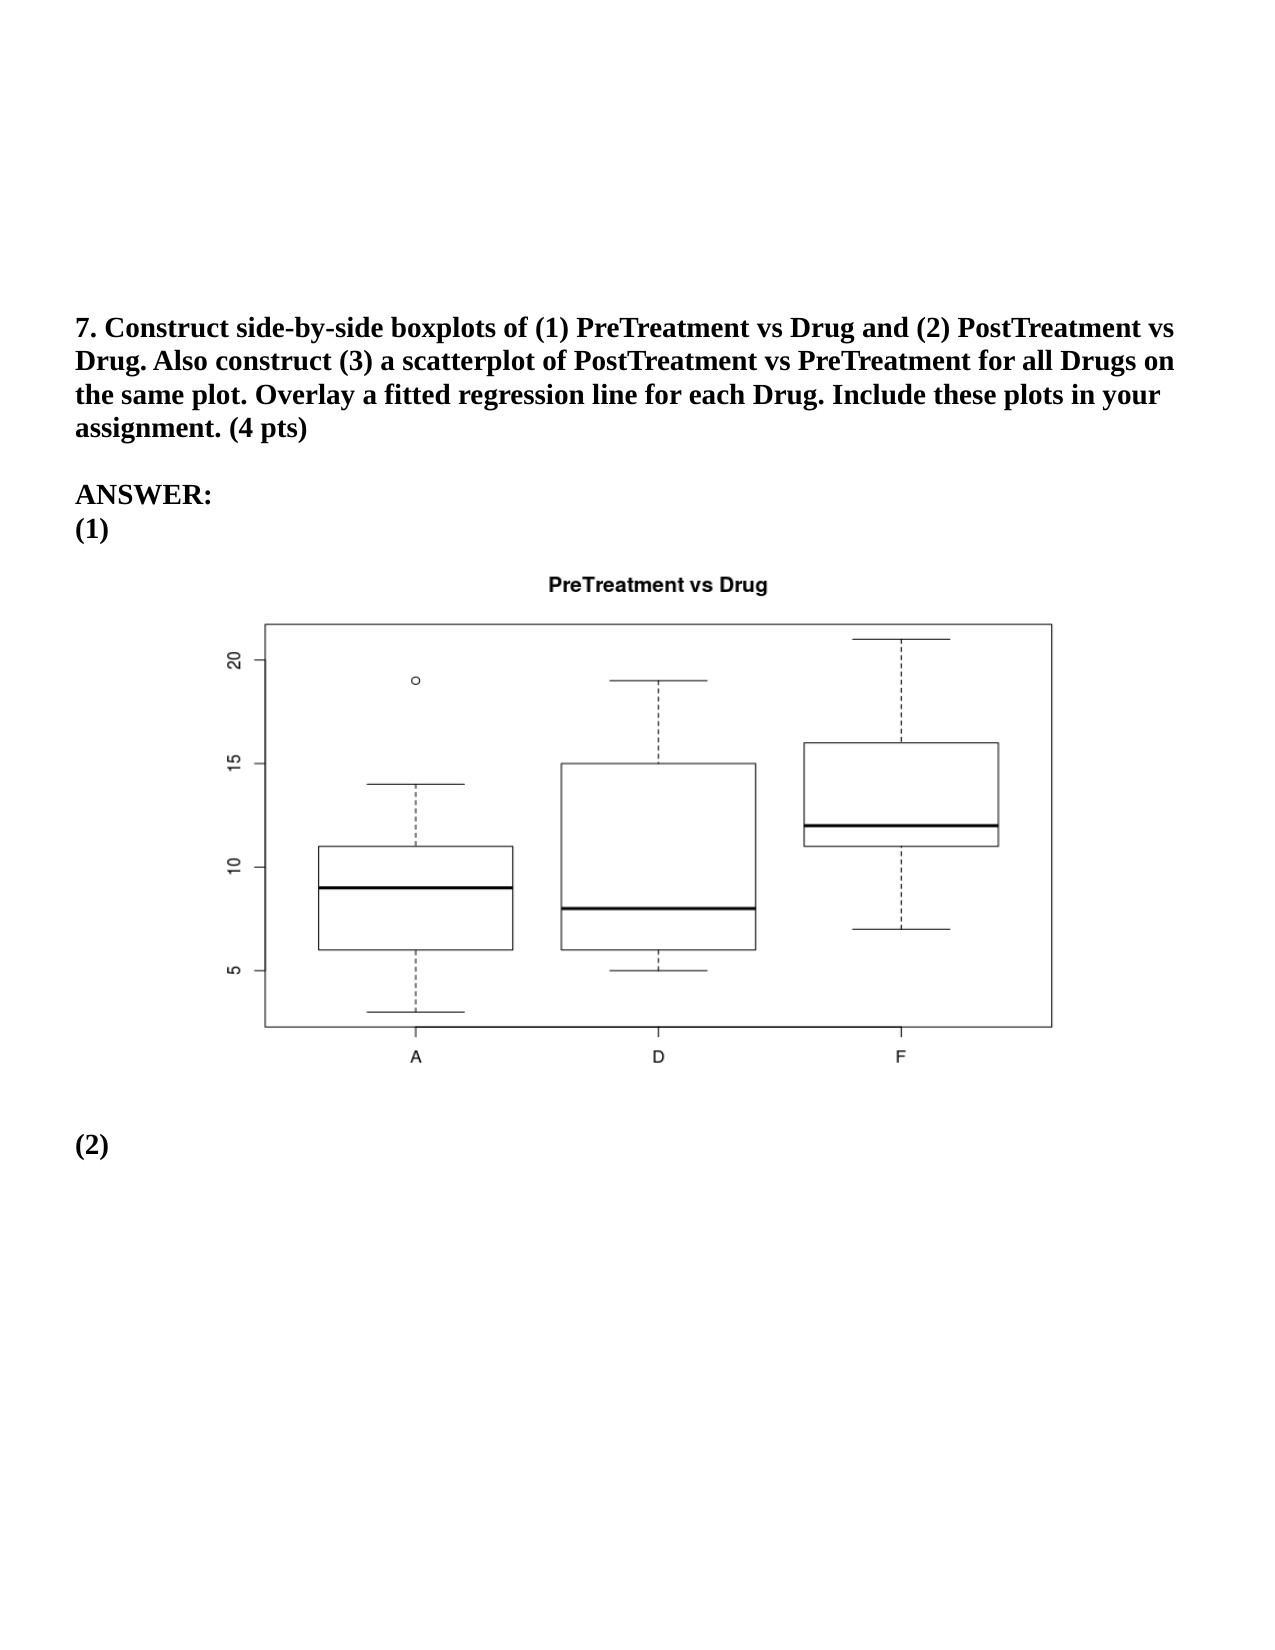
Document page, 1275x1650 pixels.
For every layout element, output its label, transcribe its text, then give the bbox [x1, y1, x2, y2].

text ANSWER: [75, 477, 1200, 511]
picture [179, 544, 1096, 1127]
text assignment. (4 pts) [75, 410, 1200, 444]
text 7. Construct side-by-side boxplots of (1) PreTreatment vs Drug and (2) PostTreatment vs [75, 310, 1200, 343]
text Drug. Also construct (3) a scatterplot of PostTreatment vs PreTreatment for all Drugs on [75, 343, 1200, 377]
text the same plot. Overlay a fitted regression line for each Drug. Include these plots in your [75, 377, 1200, 410]
text (2) [75, 544, 1200, 1160]
text (1) [75, 511, 1200, 544]
